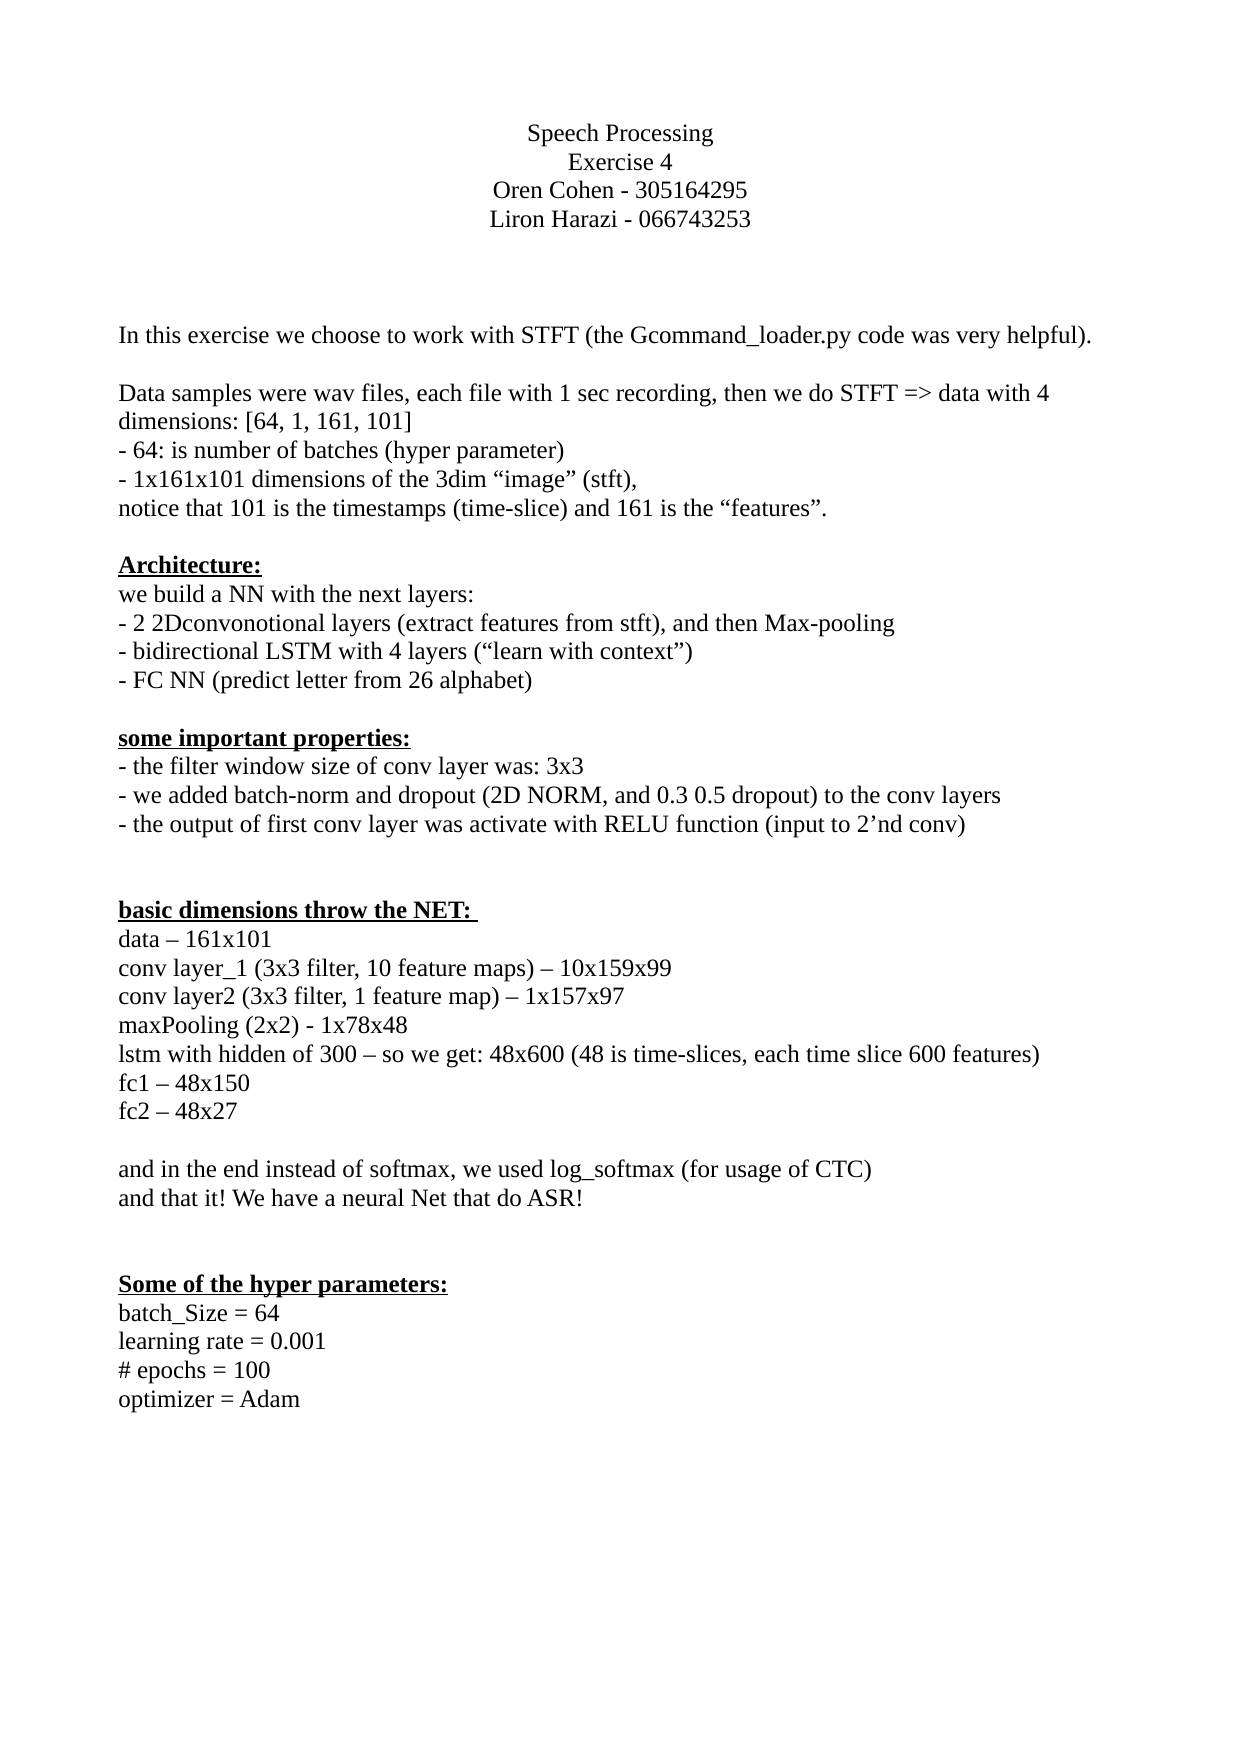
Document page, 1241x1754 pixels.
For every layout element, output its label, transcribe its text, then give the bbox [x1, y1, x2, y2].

text and that it! We have a neural Net that do ASR! [118, 1183, 1122, 1211]
text conv layer2 (3x3 filter, 1 feature map) – 1x157x97 [118, 981, 1122, 1010]
text - 64: is number of batches (hyper parameter) [118, 435, 1122, 464]
text lstm with hidden of 300 – so we get: 48x600 (48 is time-slices, each time slice 600 features) [118, 1039, 1122, 1068]
text In this exercise we choose to work with STFT (the Gcommand_loader.py code was very helpful). [118, 320, 1122, 349]
text maxPooling (2x2) - 1x78x48 [118, 1010, 1122, 1039]
text some important properties: [118, 723, 1122, 751]
text # epochs = 100 [118, 1355, 1122, 1384]
text - the output of first conv layer was activate with RELU function (input to 2’nd conv) [118, 809, 1122, 838]
text batch_Size = 64 [118, 1298, 1122, 1326]
text - the filter window size of conv layer was: 3x3 [118, 751, 1122, 780]
text Some of the hyper parameters: [118, 1269, 1122, 1298]
text fc2 – 48x27 [118, 1096, 1122, 1125]
text Data samples were wav files, each file with 1 sec recording, then we do STFT => data with 4 dimensions: [64, 1, 161, 101] [118, 378, 1122, 435]
text and in the end instead of softmax, we used log_softmax (for usage of CTC) [118, 1154, 1122, 1183]
text - FC NN (predict letter from 26 alphabet) [118, 665, 1122, 694]
text - bidirectional LSTM with 4 layers (“learn with context”) [118, 636, 1122, 665]
text data – 161x101 [118, 924, 1122, 953]
text - 2 2Dconvonotional layers (extract features from stft), and then Max-pooling [118, 608, 1122, 636]
text - 1x161x101 dimensions of the 3dim “image” (stft), [118, 464, 1122, 493]
text we build a NN with the next layers: [118, 579, 1122, 608]
text - we added batch-norm and dropout (2D NORM, and 0.3 0.5 dropout) to the conv layers [118, 780, 1122, 809]
text fc1 – 48x150 [118, 1068, 1122, 1096]
text notice that 101 is the timestamps (time-slice) and 161 is the “features”. [118, 493, 1122, 521]
text Architecture: [118, 550, 1122, 579]
text learning rate = 0.001 [118, 1326, 1122, 1355]
text optimizer = Adam [118, 1384, 1122, 1413]
text conv layer_1 (3x3 filter, 10 feature maps) – 10x159x99 [118, 953, 1122, 981]
text basic dimensions throw the NET: [118, 895, 1122, 924]
